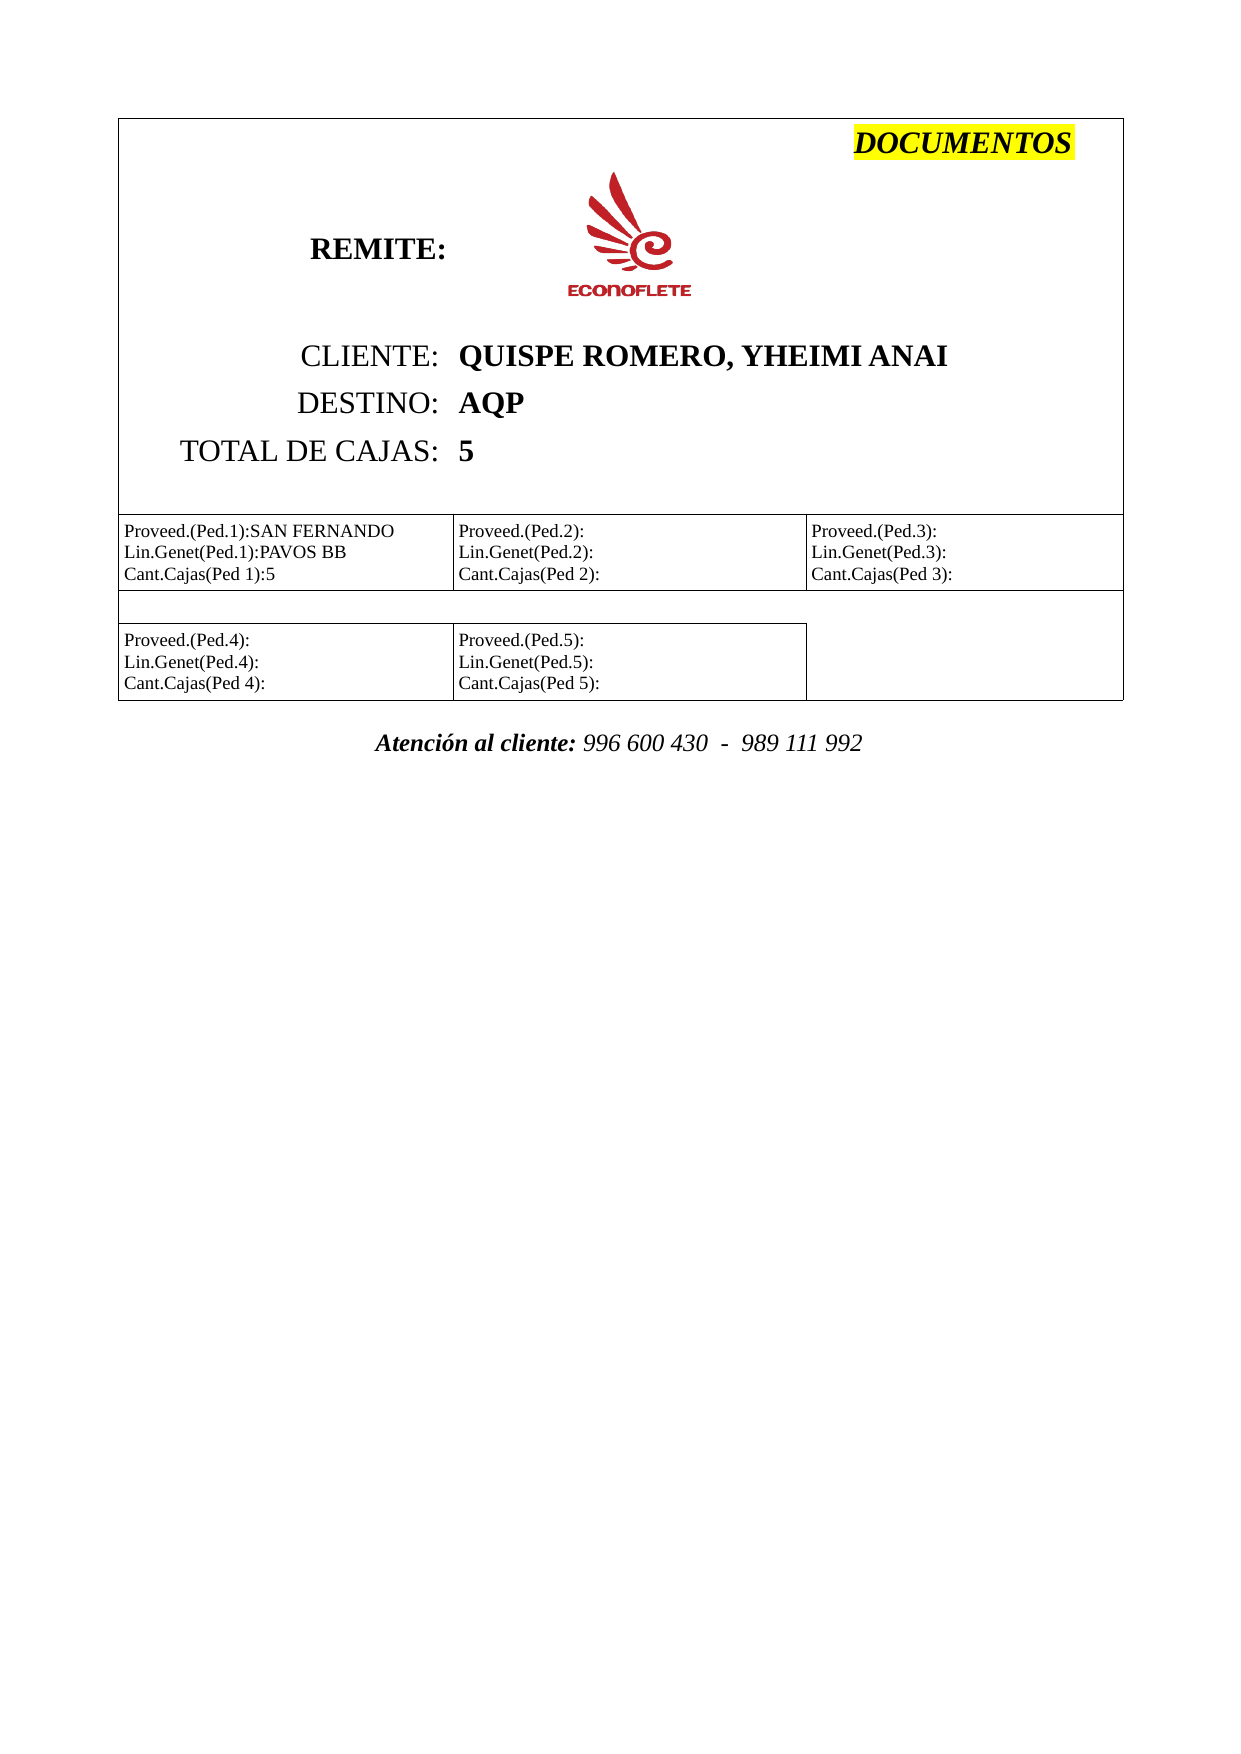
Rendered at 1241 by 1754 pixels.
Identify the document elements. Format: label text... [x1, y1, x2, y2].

table_cell [119, 591, 453, 623]
table_cell [806, 379, 1123, 426]
table_cell [806, 591, 1123, 623]
table_cell [453, 166, 806, 332]
table_cell 5 [453, 426, 1123, 474]
table_cell CLIENTE: [119, 332, 453, 379]
table_cell QUISPE ROMERO, YHEIMI ANAI [453, 332, 1123, 379]
table_cell Proveed.(Ped.4): Lin.Genet(Ped.4): Cant.Cajas(Ped 4): [119, 624, 453, 699]
picture [552, 171, 707, 297]
table_cell AQP [453, 379, 806, 426]
table_header [119, 119, 453, 166]
table_cell [807, 623, 1123, 699]
table_cell Proveed.(Ped.1):SAN FERNANDO Lin.Genet(Ped.1):PAVOS BB Cant.Cajas(Ped 1):5 [119, 515, 453, 590]
table_cell TOTAL DE CAJAS: [119, 426, 453, 474]
table_cell [453, 474, 806, 514]
table_cell [453, 591, 806, 623]
table_cell [119, 474, 453, 514]
table_cell [806, 474, 1123, 514]
table_cell DESTINO: [119, 379, 453, 426]
table_cell [806, 166, 1123, 332]
table_cell Proveed.(Ped.2): Lin.Genet(Ped.2): Cant.Cajas(Ped 2): [454, 515, 806, 590]
table_cell Proveed.(Ped.3): Lin.Genet(Ped.3): Cant.Cajas(Ped 3): [807, 515, 1123, 590]
table_header DOCUMENTOS [806, 119, 1123, 166]
table_cell Proveed.(Ped.5): Lin.Genet(Ped.5): Cant.Cajas(Ped 5): [454, 624, 806, 699]
table_header [453, 119, 806, 166]
text Atención al cliente: 996 600 430 - 989 111 992 [118, 728, 1122, 757]
table_cell REMITE: [119, 166, 453, 332]
